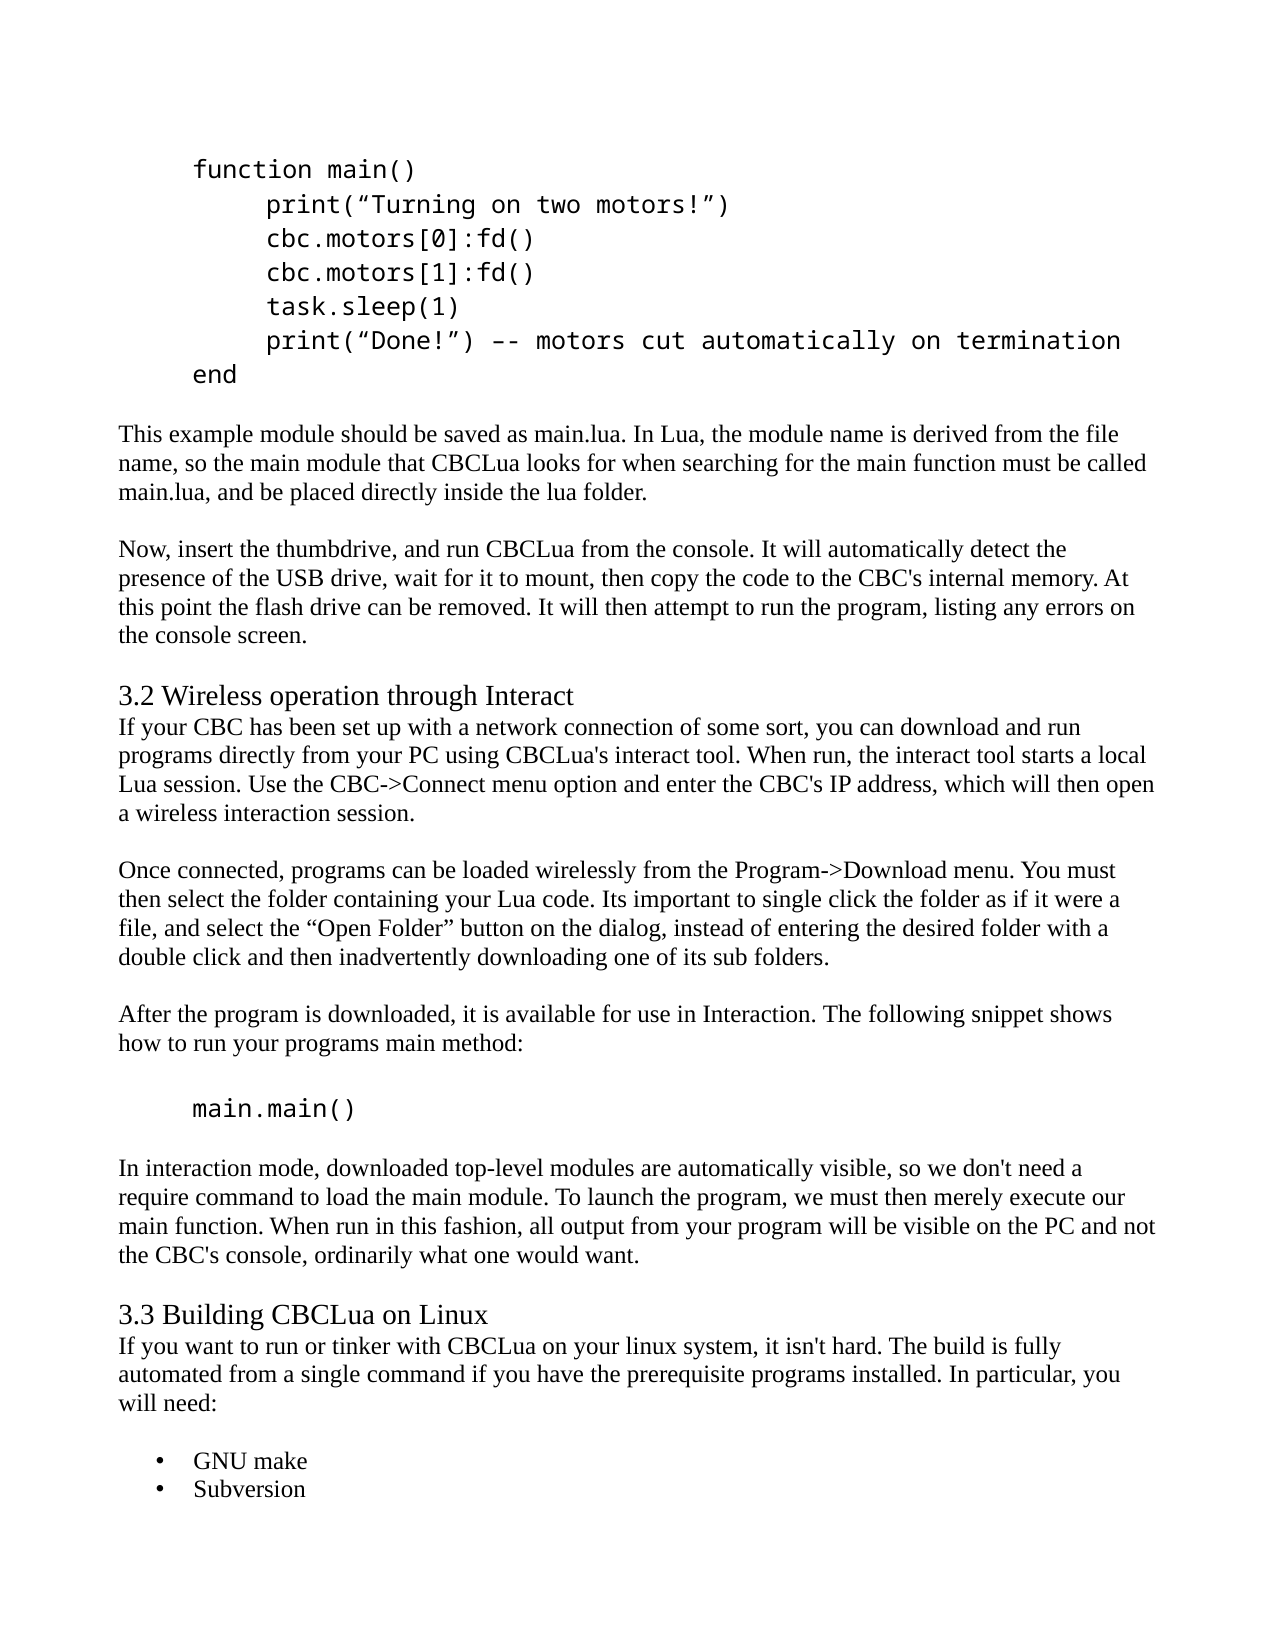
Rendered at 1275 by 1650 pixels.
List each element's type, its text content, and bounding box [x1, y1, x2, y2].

text If you want to run or tinker with CBCLua on your linux system, it isn't hard. The build is fully automated from a single command if you have the prerequisite programs installed. In particular, you will need: [118, 1331, 1157, 1417]
text print(“Done!”) –- motors cut automatically on termination [118, 322, 1157, 357]
text 3.3 Building CBCLua on Linux [118, 1297, 1157, 1331]
text Now, insert the thumbdrive, and run CBCLua from the console. It will automatically detect the presence of the USB drive, wait for it to mount, then copy the code to the CBC's internal memory. At this point the flash drive can be removed. It will then attempt to run the program, listing any errors on the console screen. [118, 534, 1157, 649]
text After the program is downloaded, it is available for use in Interaction. The following snippet shows how to run your programs main method: [118, 999, 1157, 1057]
text 3.2 Wireless operation through Interact [118, 678, 1157, 712]
text Once connected, programs can be loaded wirelessly from the Program->Download menu. You must then select the folder containing your Lua code. Its important to single click the folder as if it were a file, and select the “Open Folder” button on the dialog, instead of entering the desired folder with a double click and then inadvertently downloading one of its sub folders. [118, 855, 1157, 970]
text main.main() [118, 1091, 1157, 1125]
text end [118, 357, 1157, 391]
text cbc.motors[1]:fd() [118, 254, 1157, 288]
text function main() [118, 152, 1157, 186]
text print(“Turning on two motors!”) [118, 186, 1157, 220]
text This example module should be saved as main.lua. In Lua, the module name is derived from the file name, so the main module that CBCLua looks for when searching for the main function must be called main.lua, and be placed directly inside the lua folder. [118, 419, 1157, 506]
list Subversion [156, 1474, 1157, 1503]
text If your CBC has been set up with a network connection of some sort, you can download and run programs directly from your PC using CBCLua's interact tool. When run, the interact tool starts a local Lua session. Use the CBC->Connect menu option and enter the CBC's IP address, which will then open a wireless interaction session. [118, 712, 1157, 827]
list GNU make [156, 1446, 1157, 1474]
text In interaction mode, downloaded top-level modules are automatically visible, so we don't need a require command to load the main module. To launch the program, we must then merely execute our main function. When run in this fashion, all output from your program will be visible on the PC and not the CBC's console, ordinarily what one would want. [118, 1153, 1157, 1268]
text task.sleep(1) [118, 288, 1157, 322]
text cbc.motors[0]:fd() [118, 220, 1157, 254]
